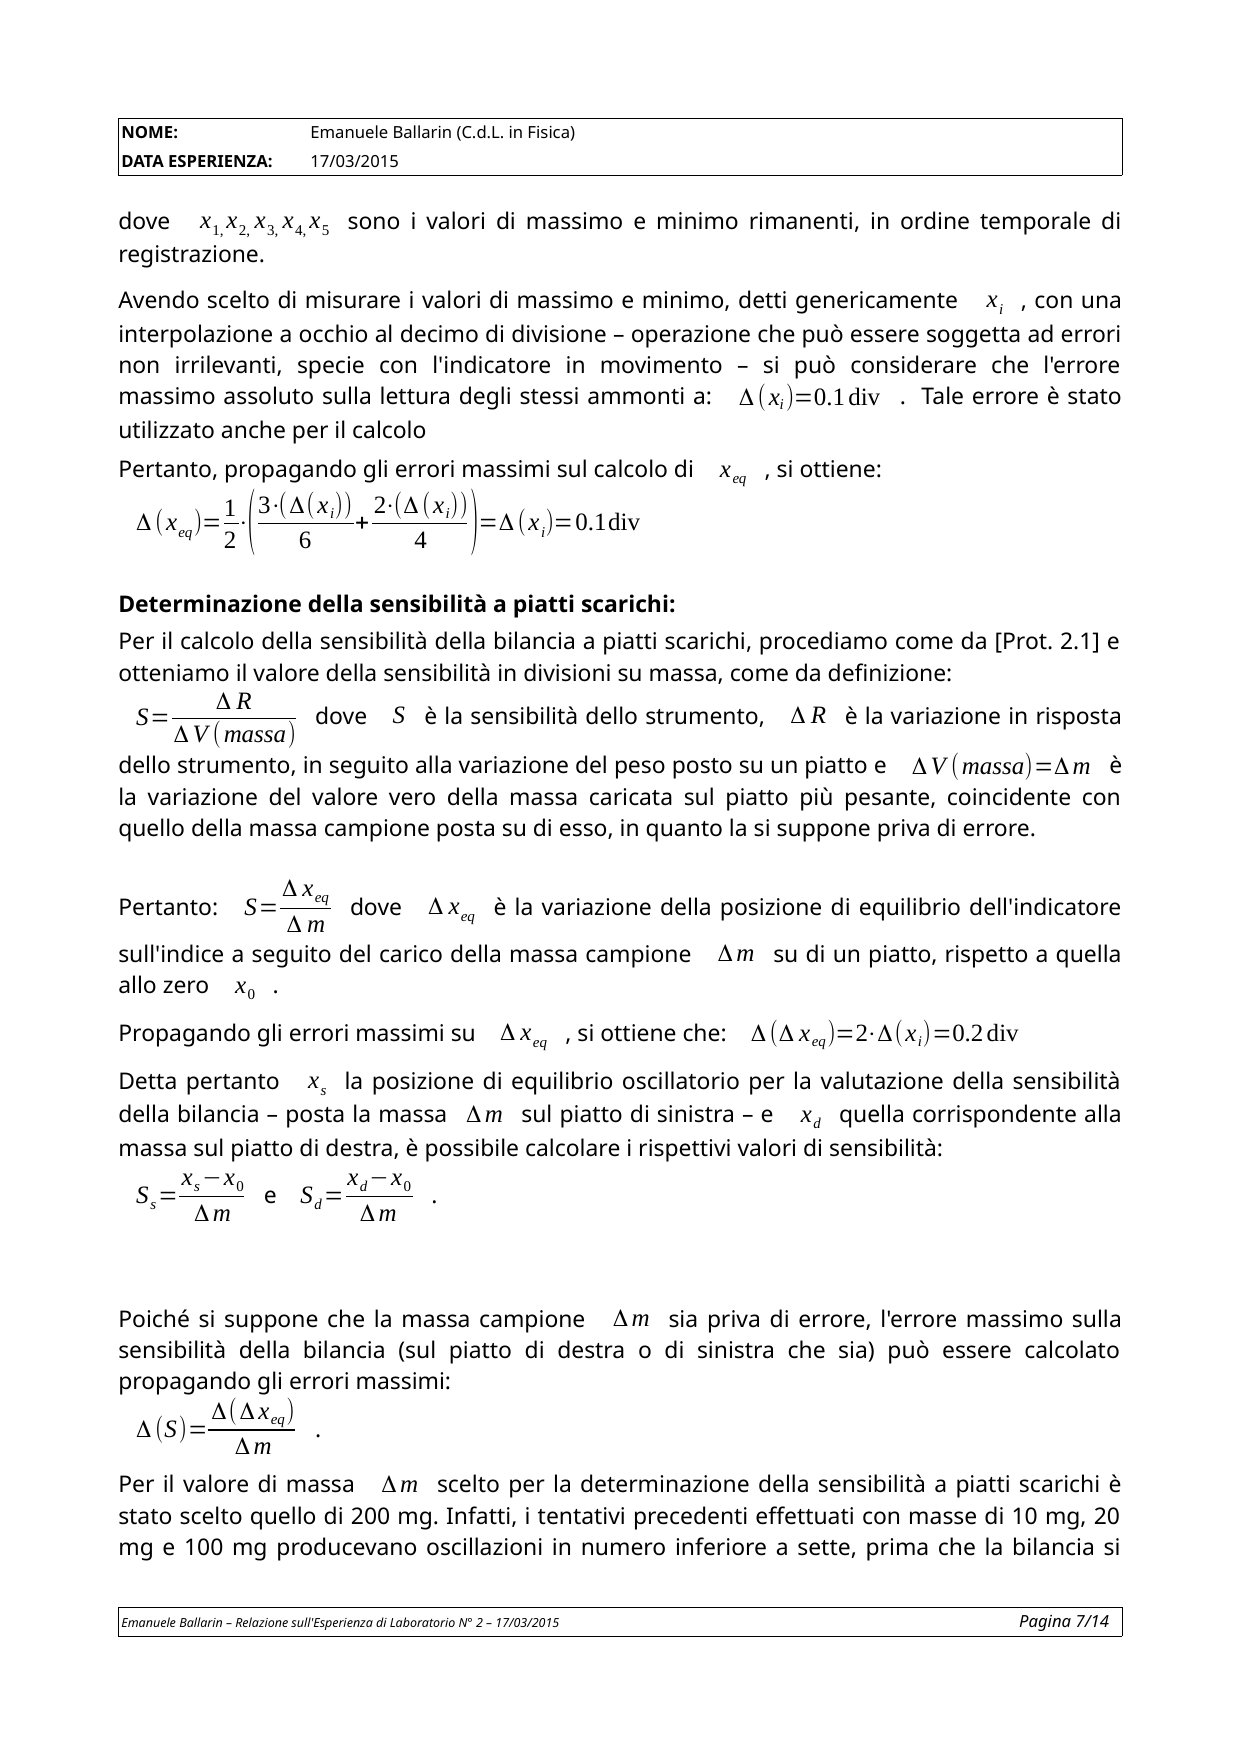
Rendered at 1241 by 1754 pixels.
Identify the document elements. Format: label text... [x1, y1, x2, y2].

text Poiché si suppone che la massa campione sia priva di errore, l'errore massimo sulla sensibilità della bilancia (sul piatto di destra o di sinistra che sia) può essere calcolato propagando gli errori massimi: [118, 1303, 1122, 1396]
text dove è la sensibilità dello strumento, è la variazione in risposta dello strumento, in seguito alla variazione del peso posto su un piatto e è la variazione del valore vero della massa caricata sul piatto più pesante, coincidente con quello della massa campione posta su di esso, in quanto la si suppone priva di errore. [118, 688, 1122, 843]
text Pertanto, propagando gli errori massimi sul calcolo di , si ottiene: [118, 453, 1122, 557]
text Per il valore di massa scelto per la determinazione della sensibilità a piatti scarichi è stato scelto quello di 200 mg. Infatti, i tentativi precedenti effettuati con masse di 10 mg, 20 mg e 100 mg producevano oscillazioni in numero inferiore a sette, prima che la bilancia si [118, 1468, 1122, 1562]
text Pertanto: dove è la variazione della posizione di equilibrio dell'indicatore sull'indice a seguito del carico della massa campione su di un piatto, rispetto a quella allo zero . [118, 875, 1122, 1003]
text Propagando gli errori massimi su , si ottiene che: [118, 1017, 1122, 1050]
text Detta pertanto la posizione di equilibrio oscillatorio per la valutazione della sensibilità della bilancia – posta la massasul piatto di sinistra – e quella corrispondente alla massa sul piatto di destra, è possibile calcolare i rispettivi valori di sensibilità: [118, 1064, 1122, 1163]
text dove sono i valori di massimo e minimo rimanenti, in ordine temporale di registrazione. [118, 205, 1122, 270]
text Determinazione della sensibilità a piatti scarichi: [118, 588, 1122, 619]
text Per il calcolo della sensibilità della bilancia a piatti scarichi, procediamo come da [Prot. 2.1] e otteniamo il valore della sensibilità in divisioni su massa, come da definizione: [118, 625, 1122, 688]
text e . [118, 1163, 1122, 1226]
text . [118, 1396, 1122, 1460]
text Avendo scelto di misurare i valori di massimo e minimo, detti genericamente , con una interpolazione a occhio al decimo di divisione – operazione che può essere soggetta ad errori non irrilevanti, specie con l'indicatore in movimento – si può considerare che l'errore massimo assoluto sulla lettura degli stessi ammonti a: . Tale errore è stato utilizzato anche per il calcolo [118, 284, 1122, 445]
